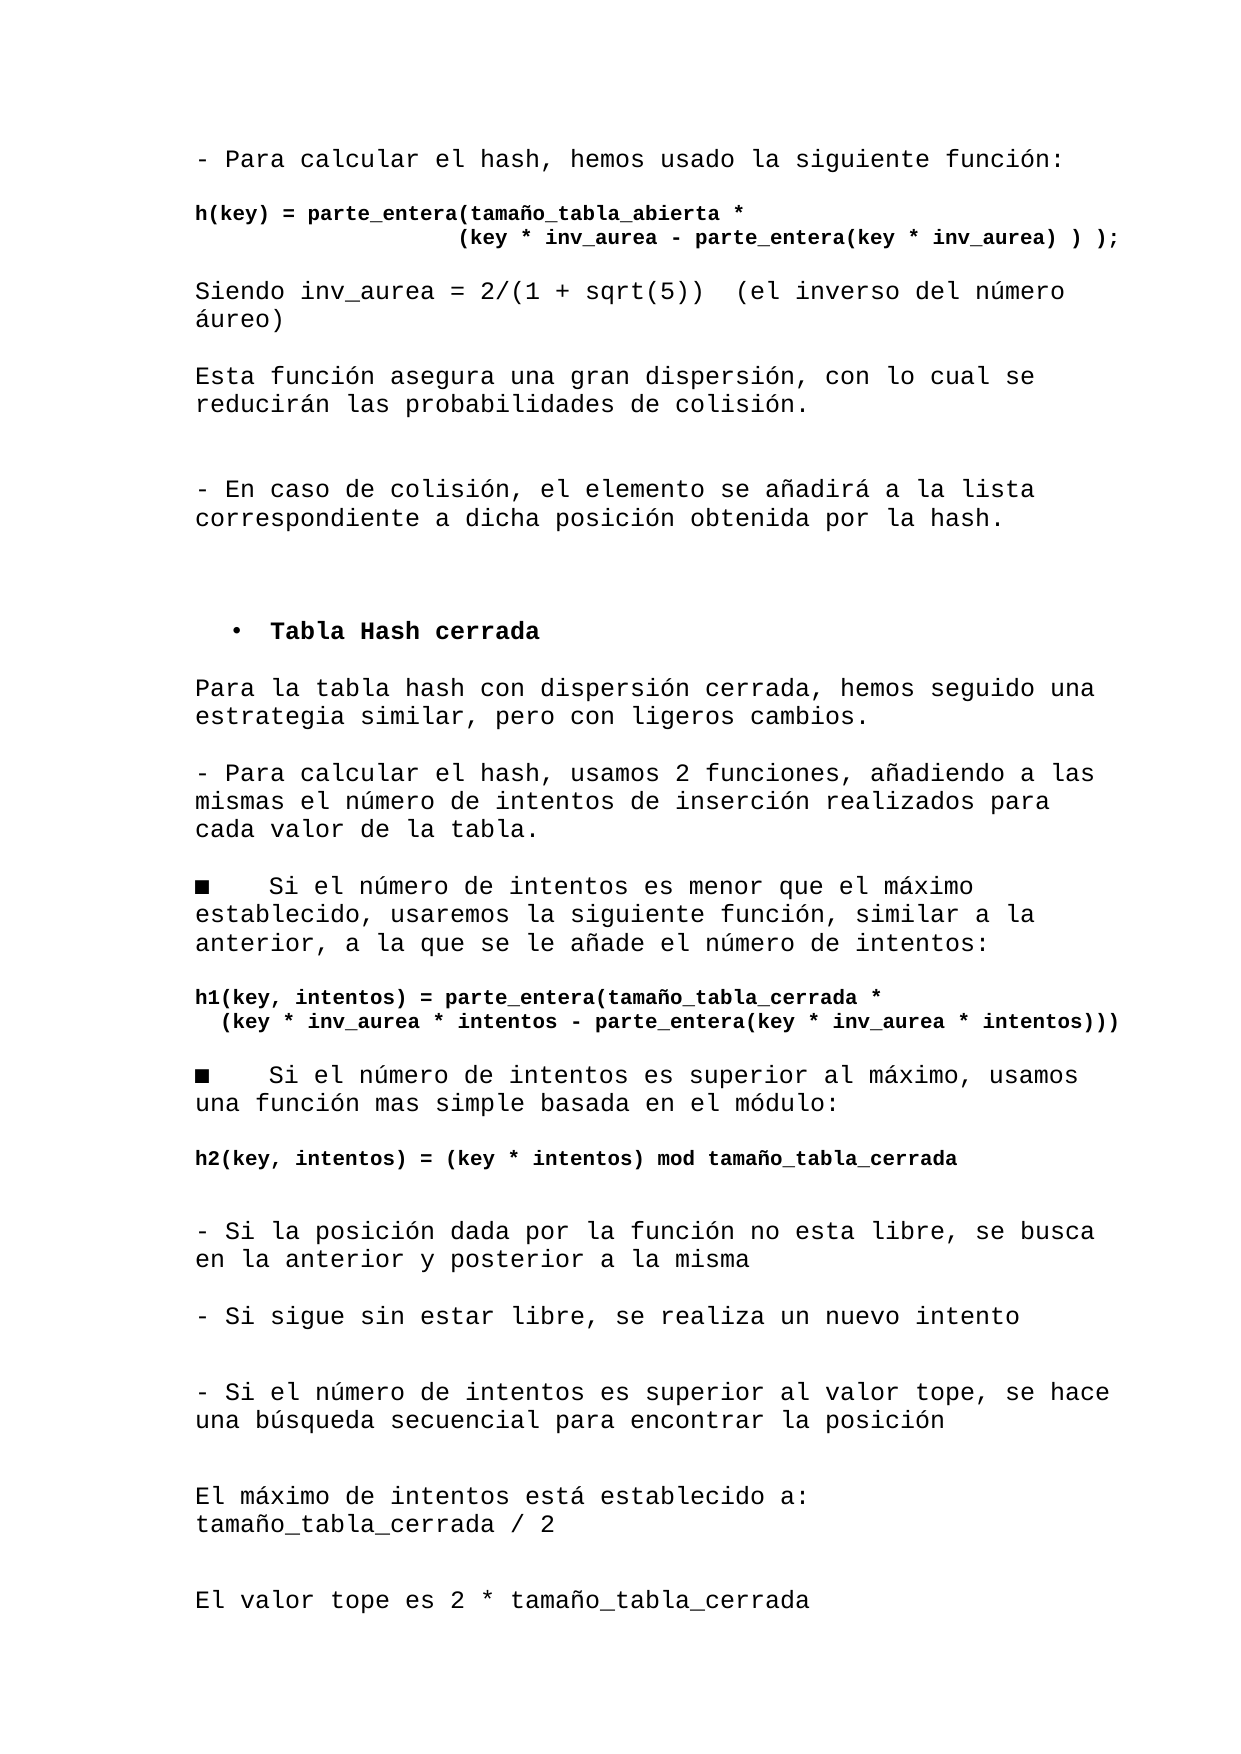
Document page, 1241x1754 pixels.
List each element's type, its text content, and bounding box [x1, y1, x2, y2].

text - Para calcular el hash, hemos usado la siguiente función: h(key) = parte_entera(tamaño_tabla_abierta * [195, 146, 1123, 227]
list Si el número de intentos es menor que el máximo establecido, usaremos la siguiente función, similar a la anterior, a la que se le añade el número de intentos: [195, 874, 1123, 959]
text El valor tope es 2 * tamaño_tabla_cerrada [195, 1587, 1123, 1616]
text (key * inv_aurea - parte_entera(key * inv_aurea) ) ); [195, 227, 1123, 250]
text El máximo de intentos está establecido a: tamaño_tabla_cerrada / 2 [195, 1483, 1123, 1540]
text - En caso de colisión, el elemento se añadirá a la lista correspondiente a dicha posición obtenida por la hash. [195, 477, 1123, 534]
text h1(key, intentos) = parte_entera(tamaño_tabla_cerrada * [195, 987, 1123, 1011]
text h2(key, intentos) = (key * intentos) mod tamaño_tabla_cerrada [195, 1148, 1123, 1171]
list Tabla Hash cerrada [232, 619, 1123, 647]
list - Si la posición dada por la función no esta libre, se busca en la anterior y posterior a la misma [195, 1219, 1123, 1275]
list Si el número de intentos es superior al máximo, usamos una función mas simple basada en el módulo: [195, 1063, 1123, 1119]
list - Si el número de intentos es superior al valor tope, se hace una búsqueda secuencial para encontrar la posición [195, 1379, 1123, 1436]
text Siendo inv_aurea = 2/(1 + sqrt(5)) (el inverso del número áureo) [195, 279, 1123, 335]
text Para la tabla hash con dispersión cerrada, hemos seguido una estrategia similar, pero con ligeros cambios. - Para calcular el hash, usamos 2 funciones, añadiendo a las mismas el número de intentos de inserción realizados para cada valor de la tabla. [195, 675, 1123, 845]
text - Si sigue sin estar libre, se realiza un nuevo intento [195, 1304, 1123, 1332]
text Esta función asegura una gran dispersión, con lo cual se reducirán las probabilidades de colisión. [195, 364, 1123, 420]
text (key * inv_aurea * intentos - parte_entera(key * inv_aurea * intentos))) [195, 1011, 1123, 1034]
